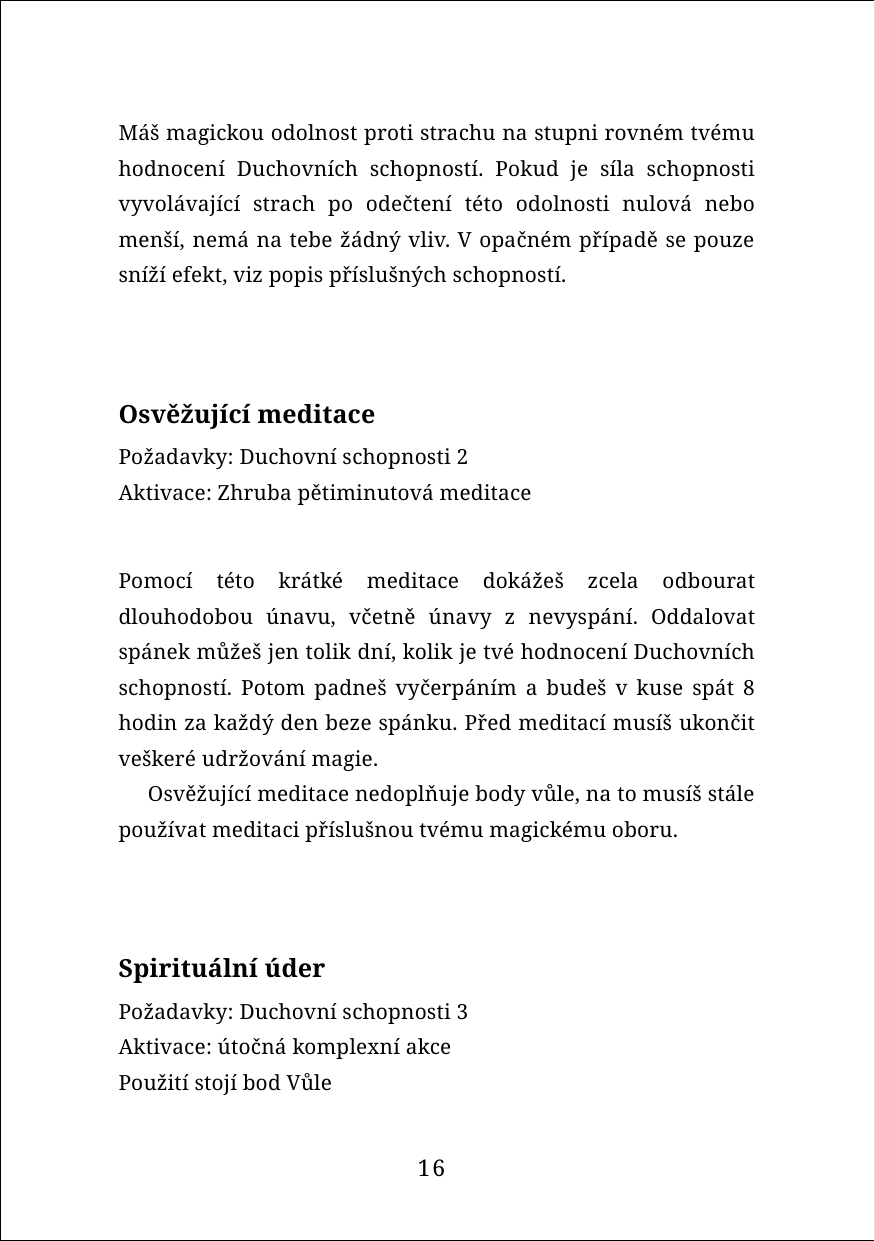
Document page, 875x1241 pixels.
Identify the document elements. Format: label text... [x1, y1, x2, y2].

text Požadavky: Duchovní schopnosti 2 Aktivace: Zhruba pětiminutová meditace [118, 442, 756, 542]
subtitle Osvěžující meditace [118, 396, 756, 430]
text Pomocí této krátké meditace dokážeš zcela odbourat dlouhodobou únavu, včetně únavy z nevyspání. Oddalovat spánek můžeš jen tolik dní, kolik je tvé hodnocení Duchovních schopností. Potom padneš vyčerpáním a budeš v kuse spát 8 hodin za každý den beze spánku. Před meditací musíš ukončit veškeré udržování magie. Osvěžující meditace nedoplňuje body vůle, na to musíš stále používat meditaci příslušnou tvému magickému oboru. [118, 566, 756, 843]
text Požadavky: Duchovní schopnosti 3 Aktivace: útočná komplexní akce Použití stojí bod Vůle [118, 997, 756, 1096]
subtitle Spirituální úder [118, 951, 756, 985]
text Máš magickou odolnost proti strachu na stupni rovném tvému hodnocení Duchovních schopností. Pokud je síla schopnosti vyvolávající strach po odečtení této odolnosti nulová nebo menší, nemá na tebe žádný vliv. V opačném případě se pouze sníží efekt, viz popis příslušných schopností. [118, 118, 756, 289]
